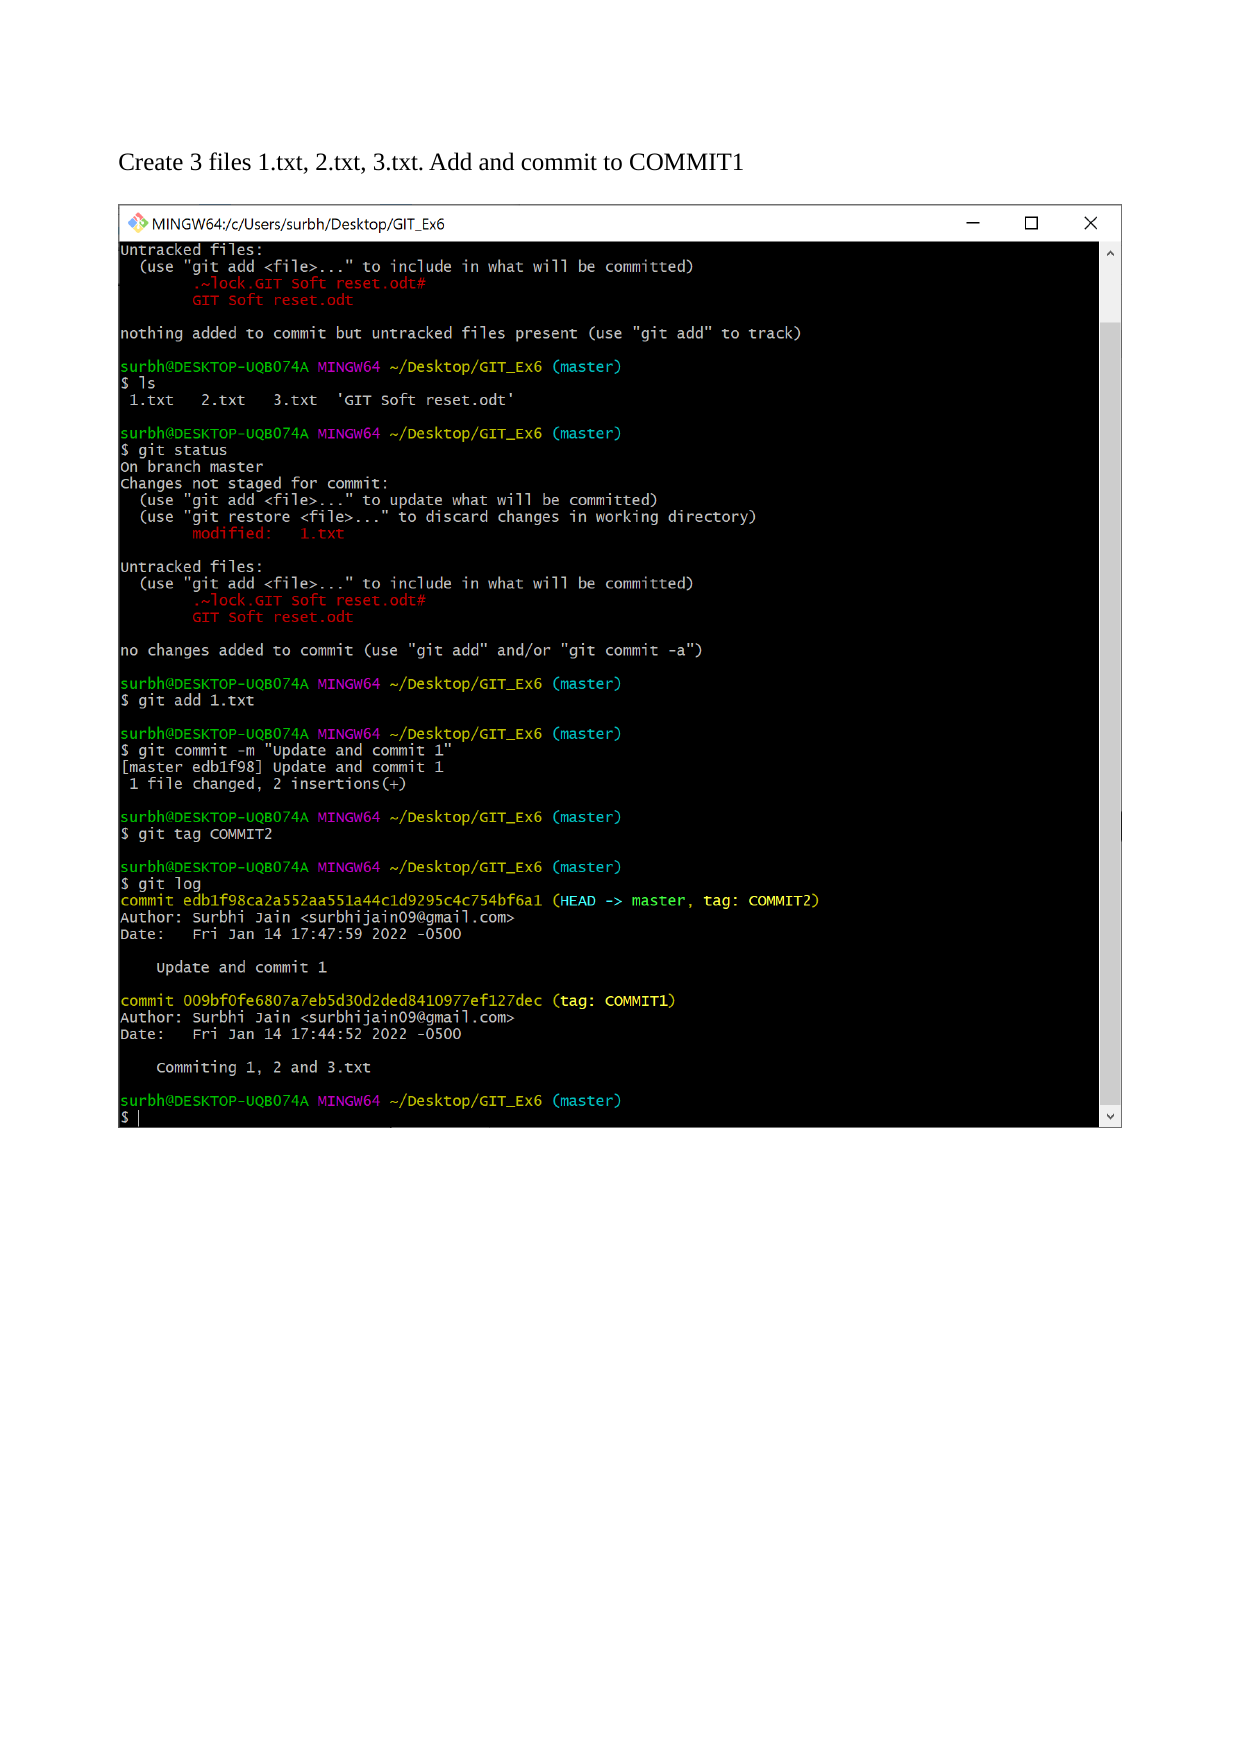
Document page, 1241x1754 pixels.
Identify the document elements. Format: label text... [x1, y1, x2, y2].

picture [118, 204, 1122, 1128]
text Create 3 files 1.txt, 2.txt, 3.txt. Add and commit to COMMIT1 [118, 147, 1122, 176]
